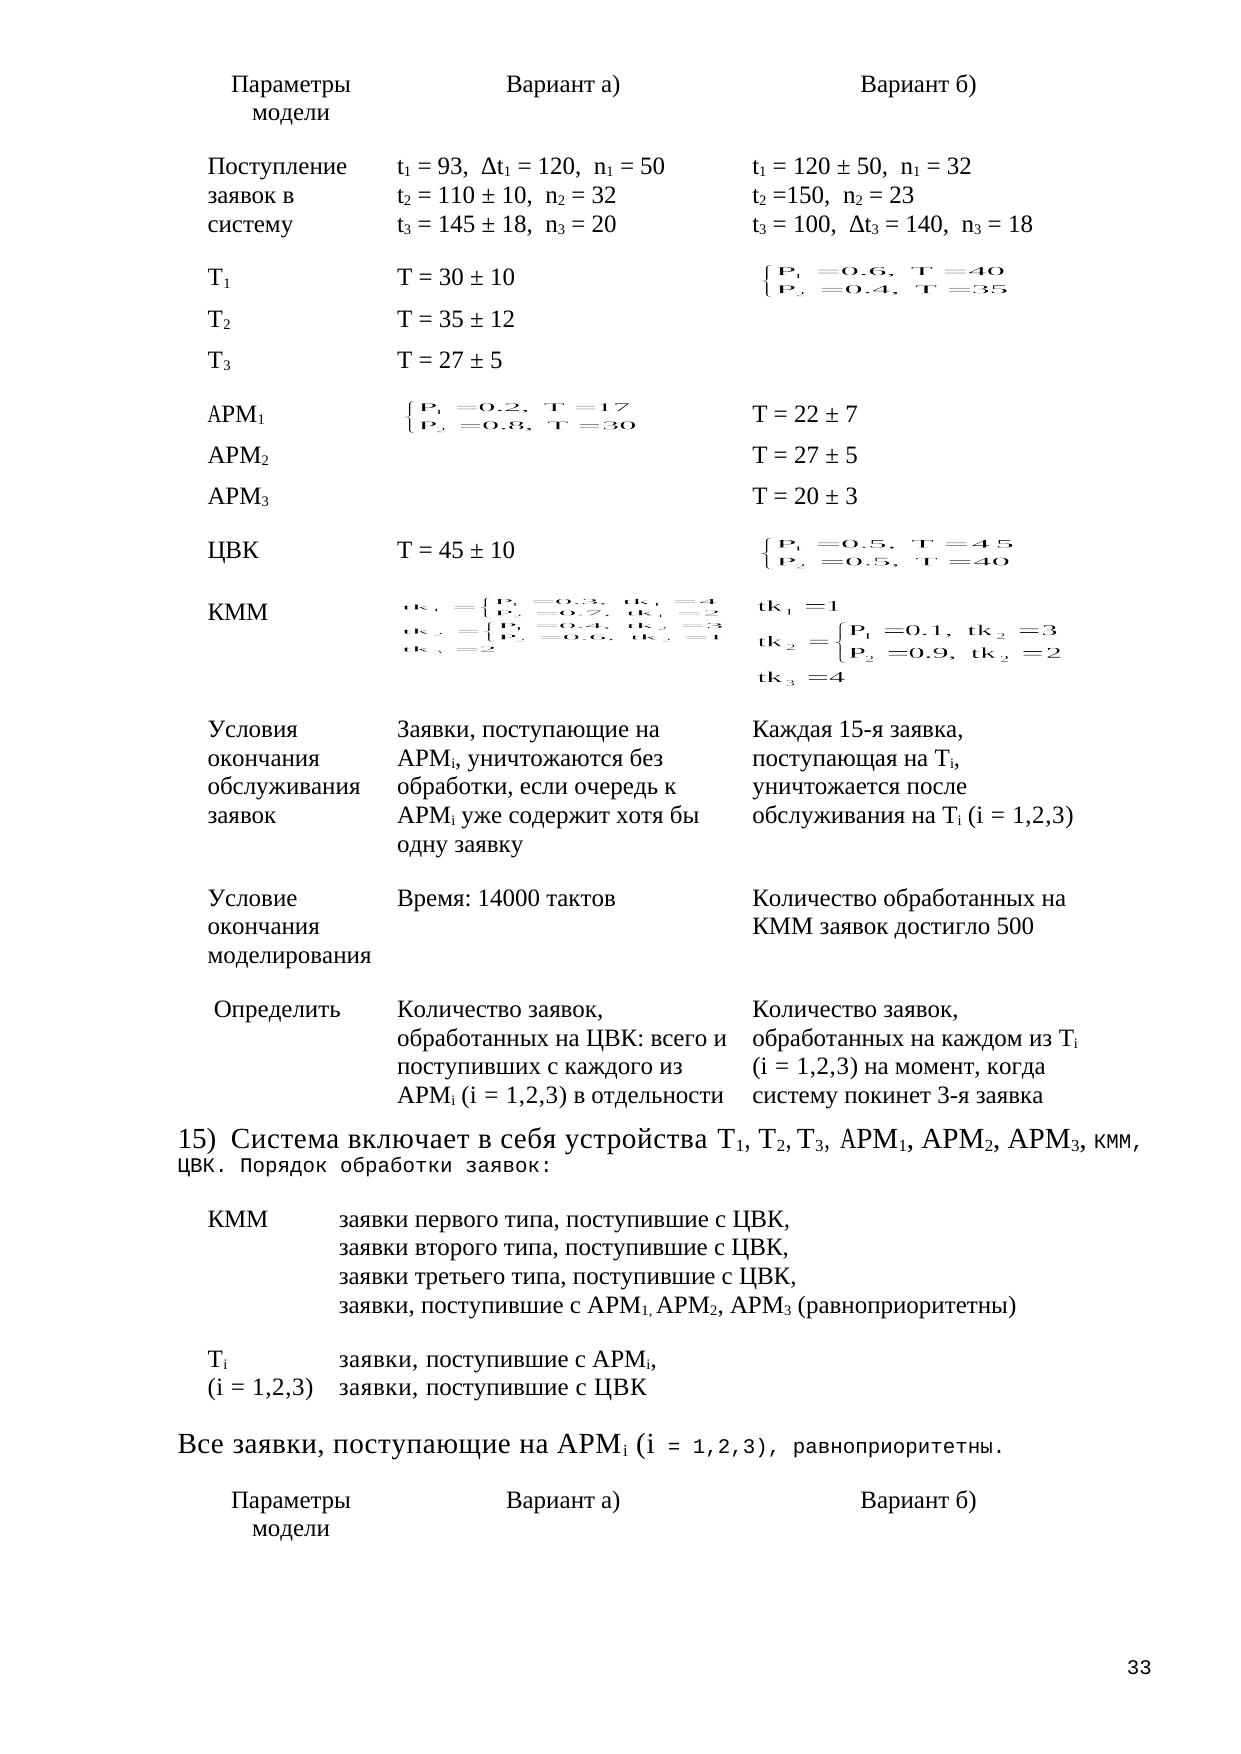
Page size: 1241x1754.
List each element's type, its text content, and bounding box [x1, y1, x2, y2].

table_cell КММ [196, 584, 386, 701]
table_cell Условия окончания обслуживания заявок [196, 701, 386, 870]
table_cell [741, 523, 1096, 584]
table_cell Время: 14000 тактов [386, 870, 741, 981]
table_cell T = 22 ± 7 T = 27 ± 5 T = 20 ± 3 [741, 386, 1096, 522]
table_header Вариант а) [386, 56, 741, 139]
table_cell Поступление заявок в систему [196, 139, 386, 250]
table_cell ЦВК [196, 523, 386, 584]
table_header заявки первого типа, поступившие с ЦВК, заявки второго типа, поступившие с ЦВК, заявки третьего типа, поступившие с ЦВК, заявки, поступившие с АРМ1, АРМ2, АРМ3 (равноприоритетны) [327, 1191, 1096, 1331]
table_cell Условие окончания моделирования [196, 870, 386, 981]
table_cell Определить [196, 981, 386, 1121]
table_cell Каждая 15-я заявка, поступающая на Ti, уничтожается после обслуживания на Ti (i = 1,2,3) [741, 701, 1096, 870]
table_cell APM1 APM2 APM3 [196, 386, 386, 522]
table_cell [386, 386, 741, 522]
table_header Вариант б) [741, 56, 1096, 139]
table_cell t1 = 93, ∆t1 = 120, n1 = 50 t2 = 110 ± 10, n2 = 32 t3 = 145 ± 18, n3 = 20 [386, 139, 741, 250]
table_header Параметры модели [196, 1472, 386, 1555]
table_cell T = 45 ± 10 [386, 523, 741, 584]
table_cell Заявки, поступающие на АРМi, уничтожаются без обработки, если очередь к АРМi уже содержит хотя бы одну заявку [386, 701, 741, 870]
table_header Параметры модели [196, 56, 386, 139]
table_header Вариант б) [741, 1472, 1096, 1555]
table_cell [741, 584, 1096, 701]
table_cell заявки, поступившие с АРМi, заявки, поступившие с ЦВК [327, 1331, 1096, 1414]
text Все заявки, поступающие на АРМi (i = 1,2,3), равноприоритетны. [177, 1426, 1152, 1460]
table_cell t1 = 120 ± 50, n1 = 32 t2 =150, n2 = 23 t3 = 100, ∆t3 = 140, n3 = 18 [741, 139, 1096, 250]
text 15) Система включает в себя устройства T1, T2, T3, APM1, APM2, APM3, КММ, ЦВК. Порядок обработки заявок: [177, 1121, 1152, 1179]
table_cell Ti (i = 1,2,3) [196, 1331, 327, 1414]
table_cell T = 30 ± 10 T = 35 ± 12 T = 27 ± 5 [386, 250, 741, 386]
table_header КММ [196, 1191, 327, 1331]
table_cell [386, 584, 741, 701]
table_cell Количество обработанных на КММ заявок достигло 500 [741, 870, 1096, 981]
table_cell Количество заявок, обработанных на ЦВК: всего и поступивших с каждого из АРМi (i = 1,2,3) в отдельности [386, 981, 741, 1121]
table_cell T1 T2 T3 [196, 250, 386, 386]
table_header Вариант а) [386, 1472, 741, 1555]
table_cell Количество заявок, обработанных на каждом из Ti (i = 1,2,3) на момент, когда систему покинет 3-я заявка [741, 981, 1096, 1121]
table_cell [741, 250, 1096, 386]
